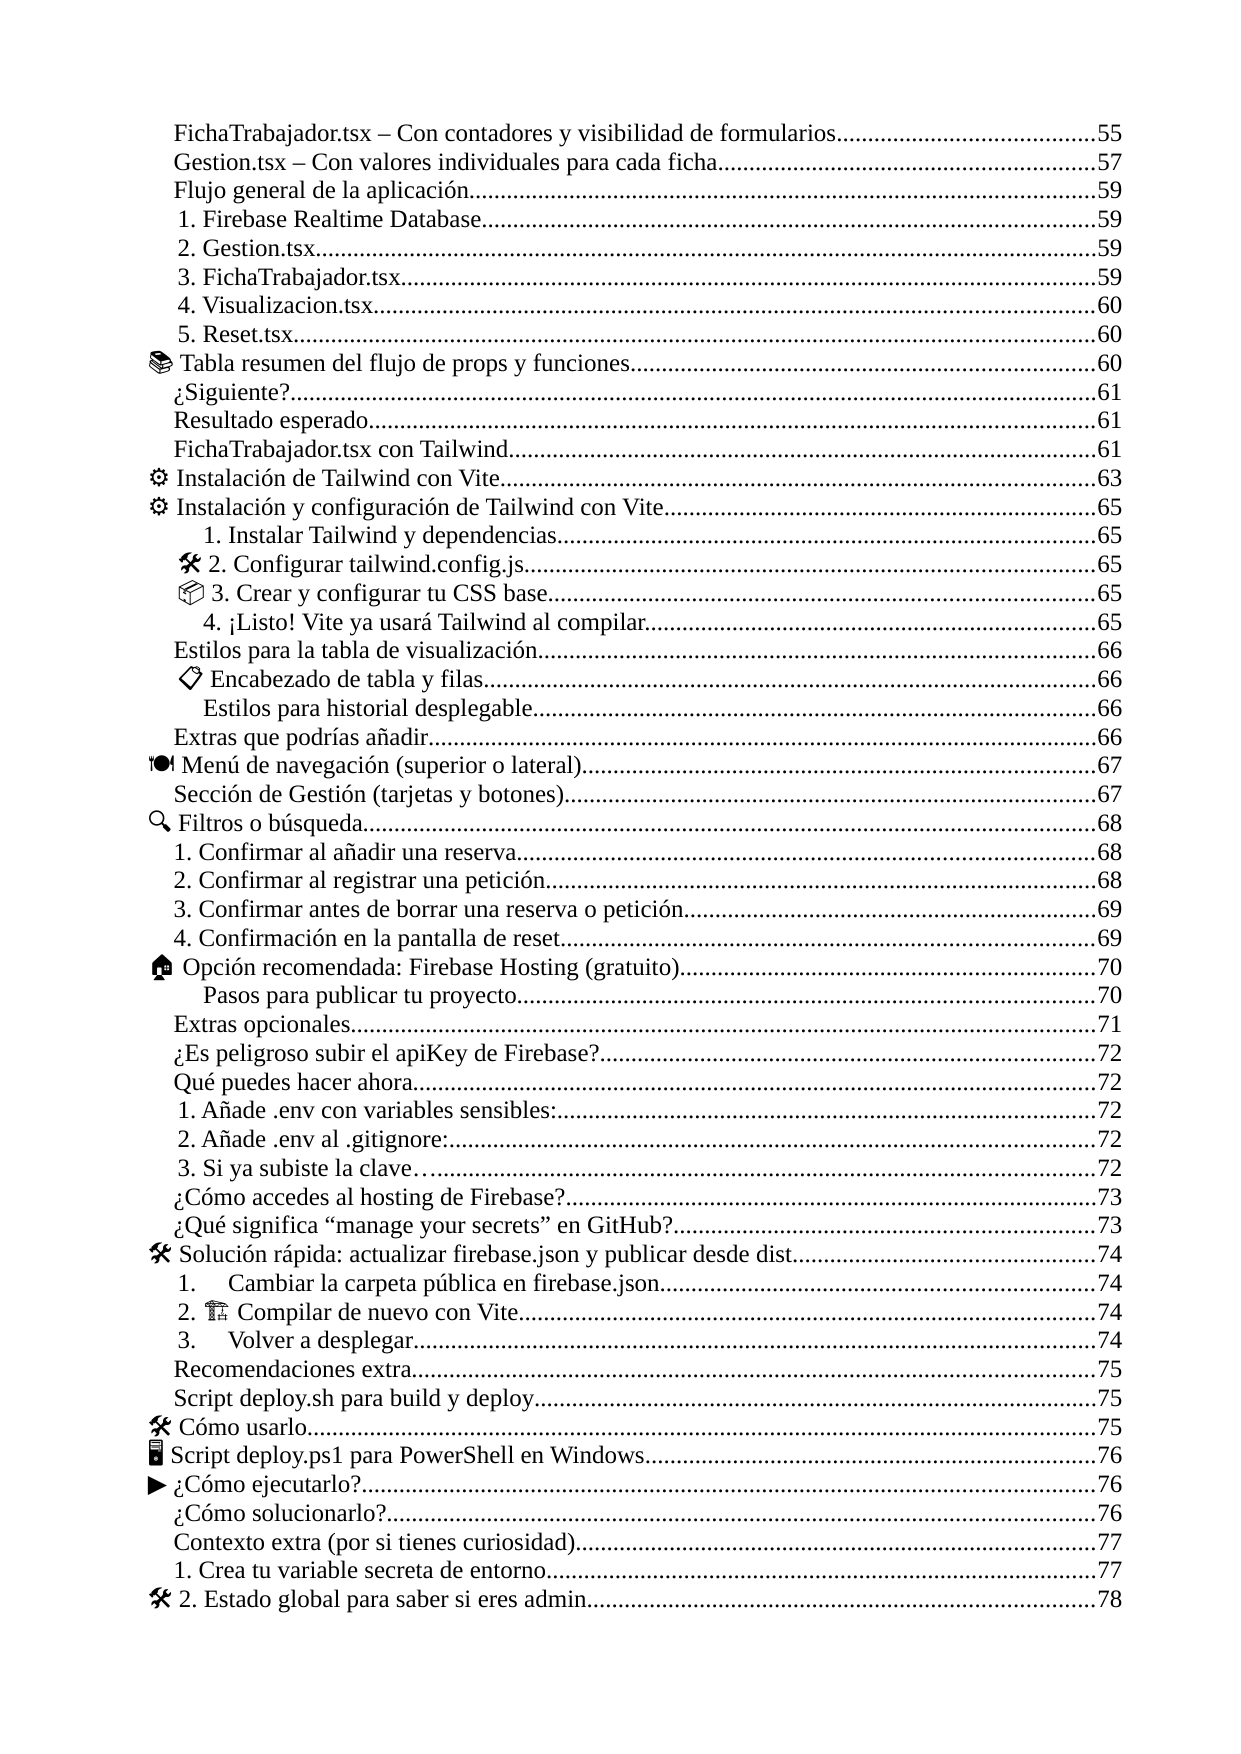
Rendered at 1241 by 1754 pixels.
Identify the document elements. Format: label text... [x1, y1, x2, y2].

text 🧱 1. Instalar Tailwind y dependencias 65 [177, 521, 1122, 549]
text 🔍 Filtros o búsqueda 68 [148, 808, 1122, 837]
text 🛠️ 2. Estado global para saber si eres admin 78 [148, 1584, 1122, 1613]
text 🎨 Estilos para la tabla de visualización 66 [148, 636, 1122, 664]
text ▶️ ¿Cómo ejecutarlo? 76 [148, 1469, 1122, 1498]
text ✅ Qué puedes hacer ahora 72 [148, 1067, 1122, 1096]
text 🌐 ¿Cómo accedes al hosting de Firebase? 73 [148, 1182, 1122, 1211]
text 🔁 4. Confirmación en la pantalla de reset 69 [148, 923, 1122, 952]
text 2. Añade .env al .gitignore: 72 [177, 1124, 1122, 1153]
text 2. Gestion.tsx 59 [177, 233, 1122, 262]
text 4. Visualizacion.tsx 60 [177, 291, 1122, 319]
text 1. 📁 Cambiar la carpeta pública en firebase.json 74 [177, 1268, 1122, 1297]
text 🍽️ Menú de navegación (superior o lateral) 67 [148, 751, 1122, 779]
text 🧩 FichaTrabajador.tsx con Tailwind 61 [148, 434, 1122, 463]
text 💡 Extras que podrías añadir 66 [148, 722, 1122, 751]
text ✅ 2. Confirmar al registrar una petición 68 [148, 866, 1122, 894]
text 🔐 ¿Qué significa “manage your secrets” en GitHub? 73 [148, 1211, 1122, 1239]
text 3. FichaTrabajador.tsx 59 [177, 262, 1122, 291]
text ❌ 3. Confirmar antes de borrar una reserva o petición 69 [148, 894, 1122, 923]
text 🛠️ 2. Configurar tailwind.config.js 65 [177, 549, 1122, 578]
text 📚 Tabla resumen del flujo de props y funciones 60 [148, 348, 1122, 377]
text 🎯 Resultado esperado 61 [148, 406, 1122, 434]
text 🧠 ¿Siguiente? 61 [148, 377, 1122, 406]
text ✅ ¿Cómo solucionarlo? 76 [148, 1498, 1122, 1527]
text ✅ 1. Confirmar al añadir una reserva 68 [148, 837, 1122, 866]
text 🛠️ Cómo usarlo 75 [148, 1412, 1122, 1441]
text 🛠️ Solución rápida: actualizar firebase.json y publicar desde dist 74 [148, 1239, 1122, 1268]
text 1. Firebase Realtime Database 59 [177, 204, 1122, 233]
text 🔐 1. Crea tu variable secreta de entorno 77 [148, 1556, 1122, 1584]
text 🖥️ Script deploy.ps1 para PowerShell en Windows 76 [148, 1441, 1122, 1469]
text 🏠 Opción recomendada: Firebase Hosting (gratuito) 70 [148, 952, 1122, 981]
text 💬 Extras opcionales 71 [148, 1009, 1122, 1038]
text ⚙️ Instalación de Tailwind con Vite 63 [148, 463, 1122, 492]
text 3. Si ya subiste la clave… 72 [177, 1153, 1122, 1182]
text 📦 3. Crear y configurar tu CSS base 65 [177, 578, 1122, 607]
text 🔁 Flujo general de la aplicación 59 [148, 176, 1122, 204]
text 📋 Encabezado de tabla y filas 66 [177, 664, 1122, 693]
text 1. Añade .env con variables sensibles: 72 [177, 1096, 1122, 1124]
text 5. Reset.tsx 60 [177, 319, 1122, 348]
text 🧠 Contexto extra (por si tienes curiosidad) 77 [148, 1527, 1122, 1556]
text ✅ Pasos para publicar tu proyecto 70 [177, 981, 1122, 1009]
text 🧩 Sección de Gestión (tarjetas y botones) 67 [148, 779, 1122, 808]
text 🔧 Gestion.tsx – Con valores individuales para cada ficha 57 [148, 147, 1122, 176]
text 🔽 Estilos para historial desplegable 66 [177, 693, 1122, 722]
text ⚙️ Instalación y configuración de Tailwind con Vite 65 [148, 492, 1122, 521]
text 💡 Recomendaciones extra 75 [148, 1354, 1122, 1383]
text ✅ 4. ¡Listo! Vite ya usará Tailwind al compilar. 65 [177, 607, 1122, 636]
text 2. 🏗️ Compilar de nuevo con Vite 74 [177, 1297, 1122, 1326]
text 🔄 FichaTrabajador.tsx – Con contadores y visibilidad de formularios 55 [148, 118, 1122, 147]
text 3. 🚀 Volver a desplegar 74 [177, 1326, 1122, 1354]
text 🔐 ¿Es peligroso subir el apiKey de Firebase? 72 [148, 1038, 1122, 1067]
text 🚀 Script deploy.sh para build y deploy 75 [148, 1383, 1122, 1412]
